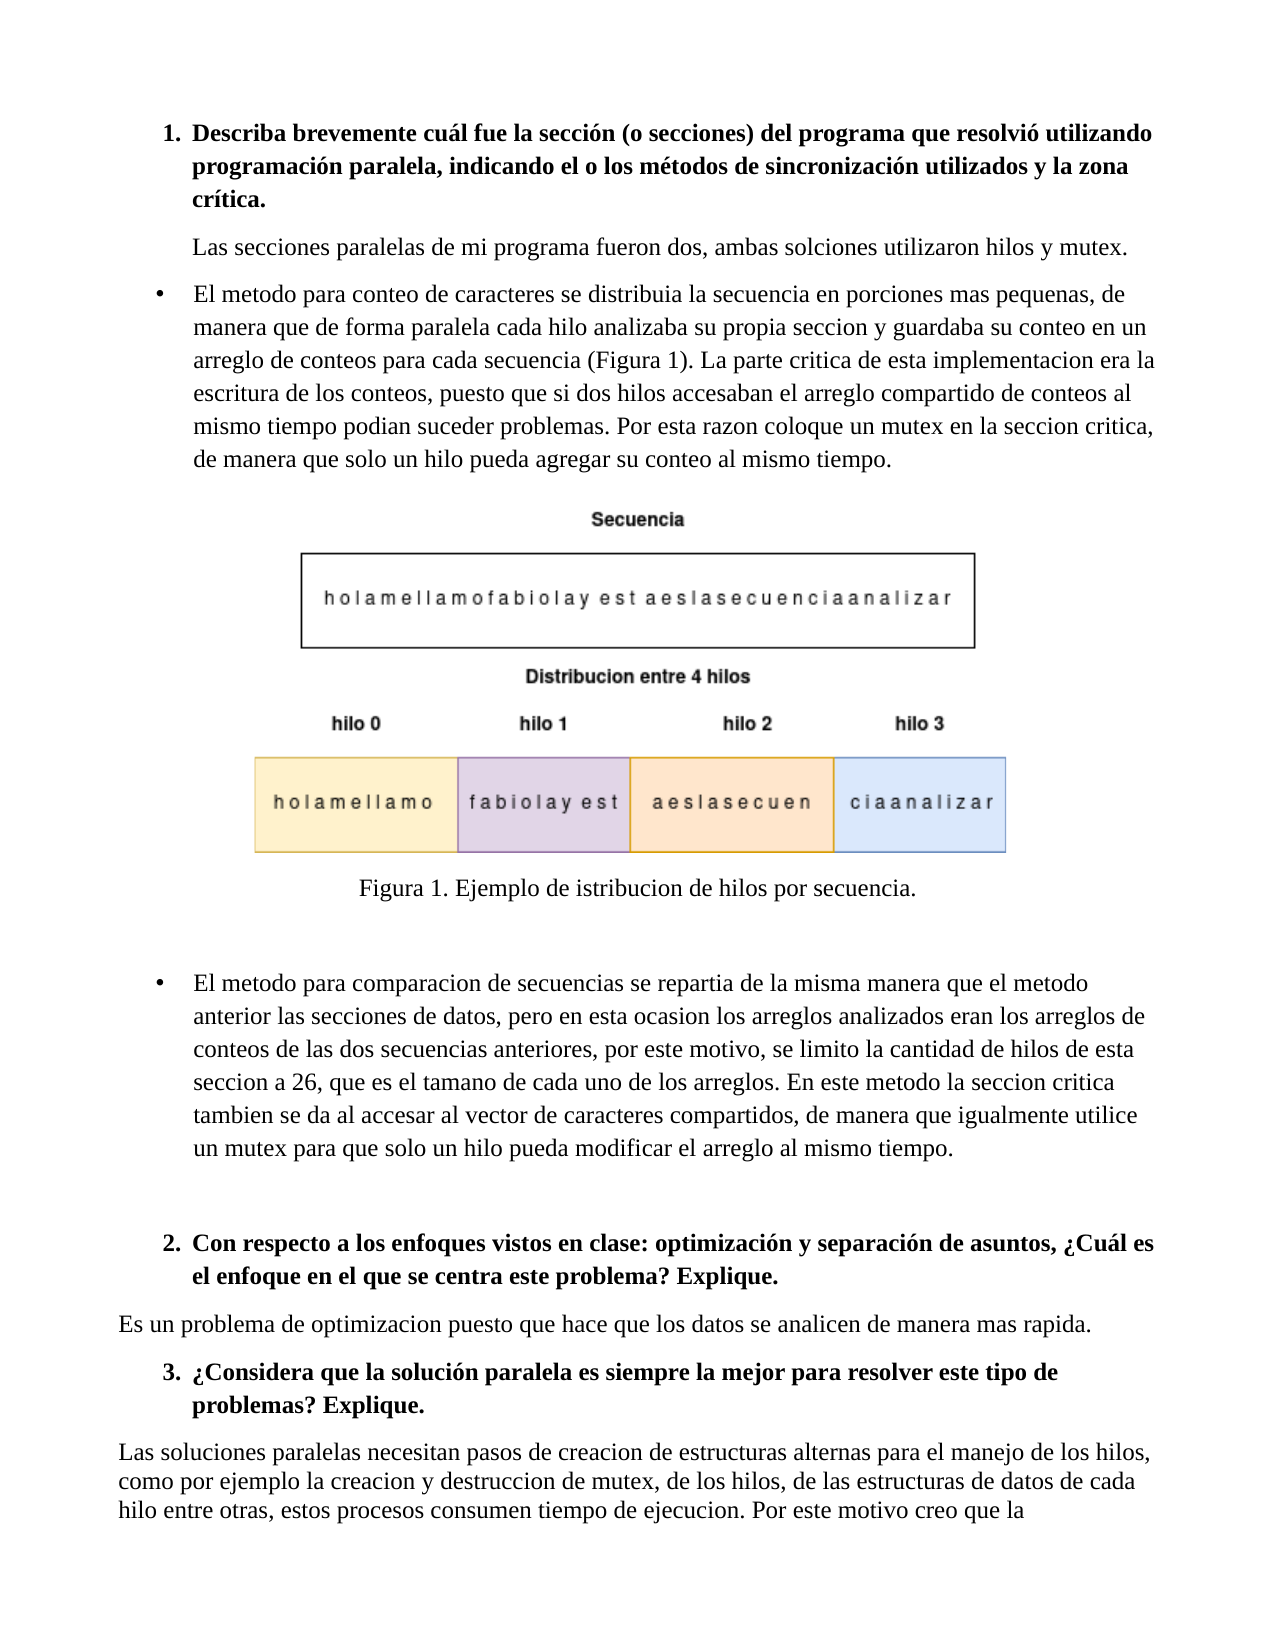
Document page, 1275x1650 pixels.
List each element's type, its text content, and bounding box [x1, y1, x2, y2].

list El metodo para conteo de caracteres se distribuia la secuencia en porciones mas pequenas, de manera que de forma paralela cada hilo analizaba su propia seccion y guardaba su conteo en un arreglo de conteos para cada secuencia (Figura 1). La parte critica de esta implementacion era la escritura de los conteos, puesto que si dos hilos accesaban el arreglo compartido de conteos al mismo tiempo podian suceder problemas. Por esta razon coloque un mutex en la seccion critica, de manera que solo un hilo pueda agregar su conteo al mismo tiempo. [156, 279, 1157, 473]
list Con respecto a los enfoques vistos en clase: optimización y separación de asuntos, ¿Cuál es el enfoque en el que se centra este problema? Explique. [162, 1228, 1157, 1290]
picture [254, 507, 1007, 853]
list El metodo para comparacion de secuencias se repartia de la misma manera que el metodo anterior las secciones de datos, pero en esta ocasion los arreglos analizados eran los arreglos de conteos de las dos secuencias anteriores, por este motivo, se limito la cantidad de hilos de esta seccion a 26, que es el tamano de cada uno de los arreglos. En este metodo la seccion critica tambien se da al accesar al vector de caracteres compartidos, de manera que igualmente utilice un mutex para que solo un hilo pueda modificar el arreglo al mismo tiempo. [156, 968, 1157, 1162]
text Es un problema de optimizacion puesto que hace que los datos se analicen de manera mas rapida. [118, 1309, 1157, 1338]
text Figura 1. Ejemplo de istribucion de hilos por secuencia. [118, 873, 1157, 902]
list Las secciones paralelas de mi programa fueron dos, ambas solciones utilizaron hilos y mutex. [162, 232, 1157, 261]
list Describa brevemente cuál fue la sección (o secciones) del programa que resolvió utilizando programación paralela, indicando el o los métodos de sincronización utilizados y la zona crítica. [162, 118, 1157, 213]
text Las soluciones paralelas necesitan pasos de creacion de estructuras alternas para el manejo de los hilos, como por ejemplo la creacion y destruccion de mutex, de los hilos, de las estructuras de datos de cada hilo entre otras, estos procesos consumen tiempo de ejecucion. Por este motivo creo que la [118, 1437, 1157, 1523]
list ¿Considera que la solución paralela es siempre la mejor para resolver este tipo de problemas? Explique. [162, 1357, 1157, 1418]
